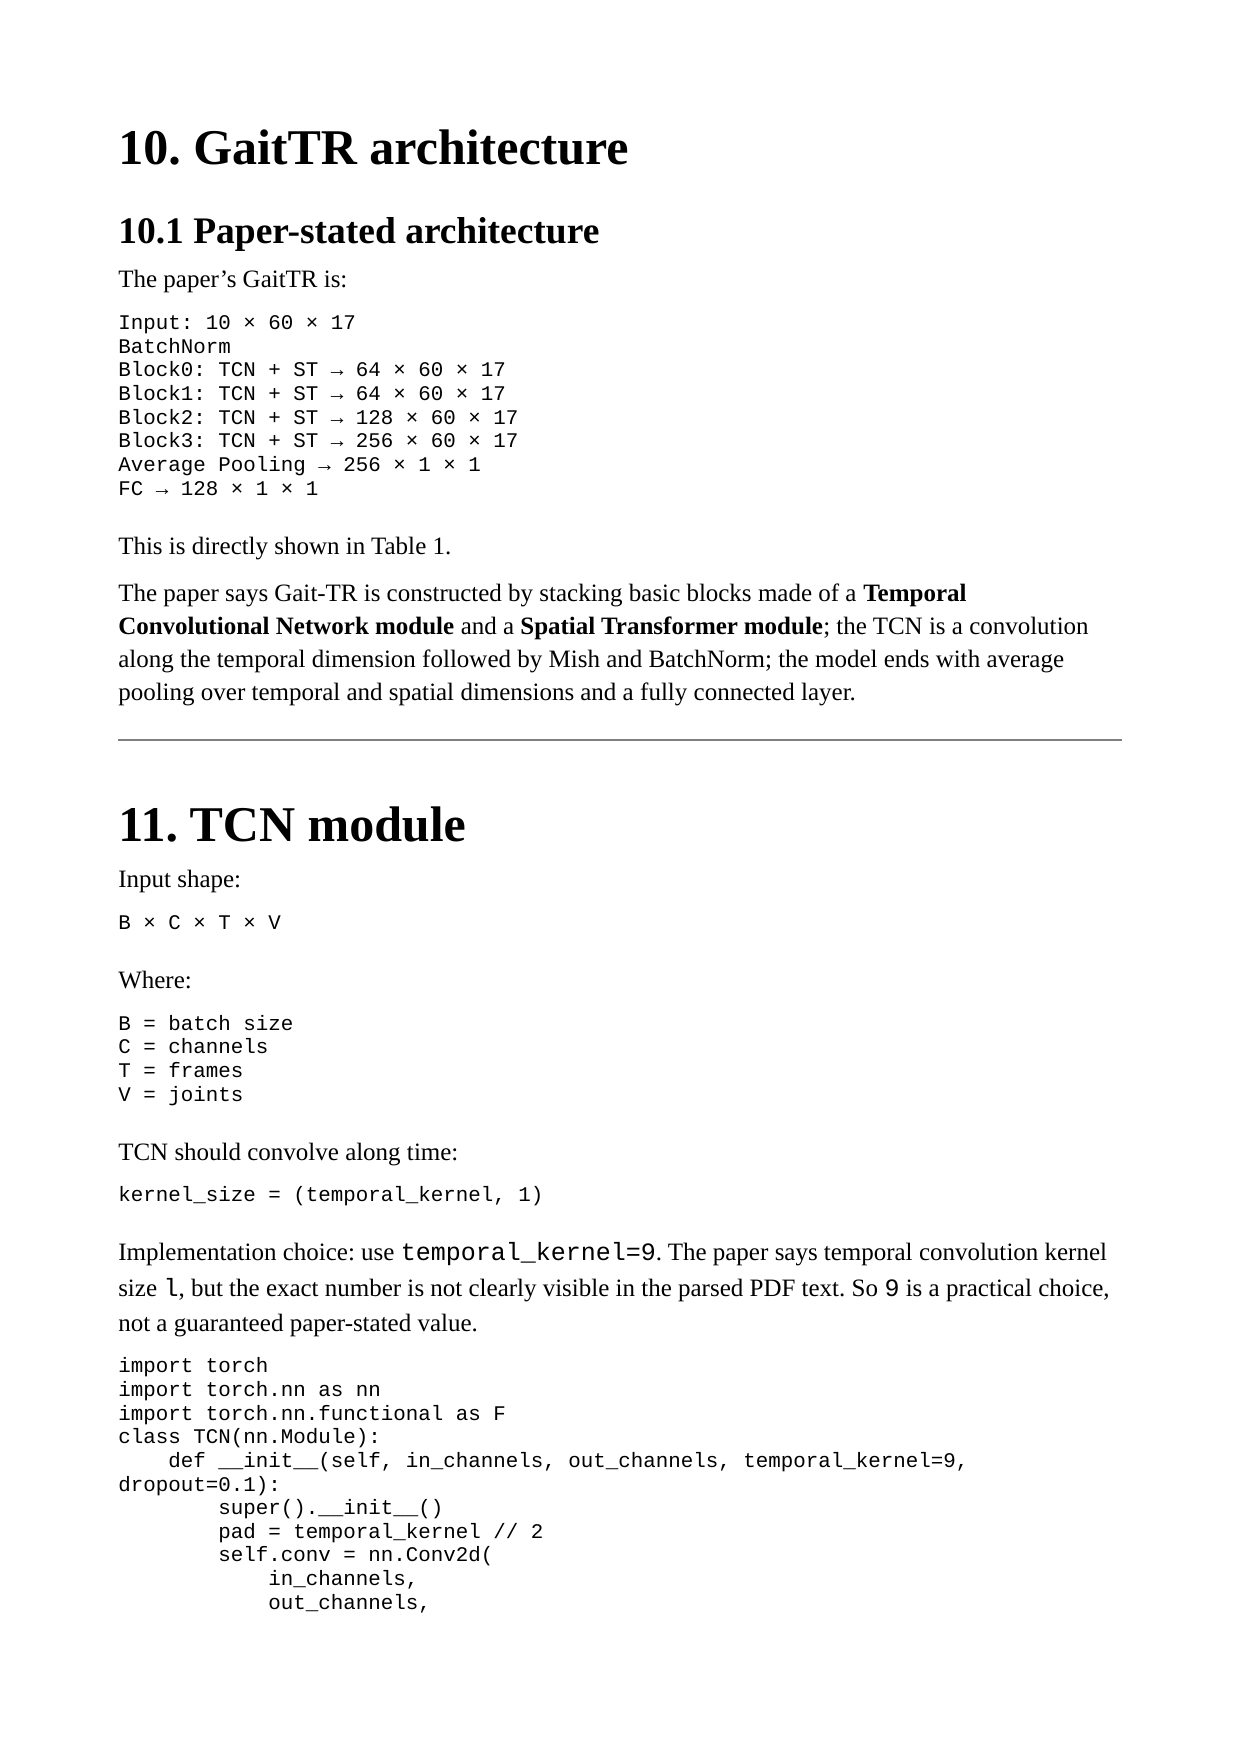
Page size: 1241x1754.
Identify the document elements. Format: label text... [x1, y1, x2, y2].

text B × C × T × V [118, 912, 1122, 936]
text Implementation choice: use temporal_kernel=9. The paper says temporal convolution kernel size l, but the exact number is not clearly visible in the parsed PDF text. So 9 is a practical choice, not a guaranteed paper-stated value. [118, 1237, 1122, 1336]
text Input shape: [118, 864, 1122, 893]
text V = joints [118, 1084, 1122, 1107]
text TCN should convolve along time: [118, 1137, 1122, 1166]
text Block2: TCN + ST → 128 × 60 × 17 [118, 407, 1122, 430]
text out_channels, [118, 1592, 1122, 1615]
text self.conv = nn.Conv2d( [118, 1544, 1122, 1568]
text BatchNorm [118, 336, 1122, 359]
text Where: [118, 965, 1122, 994]
text C = channels [118, 1036, 1122, 1060]
text Average Pooling → 256 × 1 × 1 [118, 454, 1122, 478]
subtitle 10.1 Paper-stated architecture [118, 209, 1122, 252]
subtitle 11. TCN module [118, 794, 1122, 852]
text This is directly shown in Table 1. [118, 531, 1122, 559]
text super().__init__() [118, 1497, 1122, 1521]
text import torch [118, 1355, 1122, 1379]
text The paper says Gait-TR is constructed by stacking basic blocks made of a Temporal Convolutional Network module and a Spatial Transformer module; the TCN is a convolution along the temporal dimension followed by Mish and BatchNorm; the model ends with average pooling over temporal and spatial dimensions and a fully connected layer. [118, 578, 1122, 706]
text FC → 128 × 1 × 1 [118, 478, 1122, 501]
subtitle 10. GaitTR architecture [118, 118, 1122, 176]
text B = batch size [118, 1013, 1122, 1036]
text kernel_size = (temporal_kernel, 1) [118, 1184, 1122, 1208]
text Block3: TCN + ST → 256 × 60 × 17 [118, 430, 1122, 454]
text class TCN(nn.Module): [118, 1426, 1122, 1450]
text Block0: TCN + ST → 64 × 60 × 17 [118, 359, 1122, 383]
text Block1: TCN + ST → 64 × 60 × 17 [118, 383, 1122, 407]
text pad = temporal_kernel // 2 [118, 1521, 1122, 1544]
text T = frames [118, 1060, 1122, 1084]
text import torch.nn.functional as F [118, 1403, 1122, 1426]
text import torch.nn as nn [118, 1379, 1122, 1403]
text Input: 10 × 60 × 17 [118, 312, 1122, 336]
text def __init__(self, in_channels, out_channels, temporal_kernel=9, dropout=0.1): [118, 1450, 1122, 1497]
text The paper’s GaitTR is: [118, 264, 1122, 293]
text in_channels, [118, 1568, 1122, 1592]
